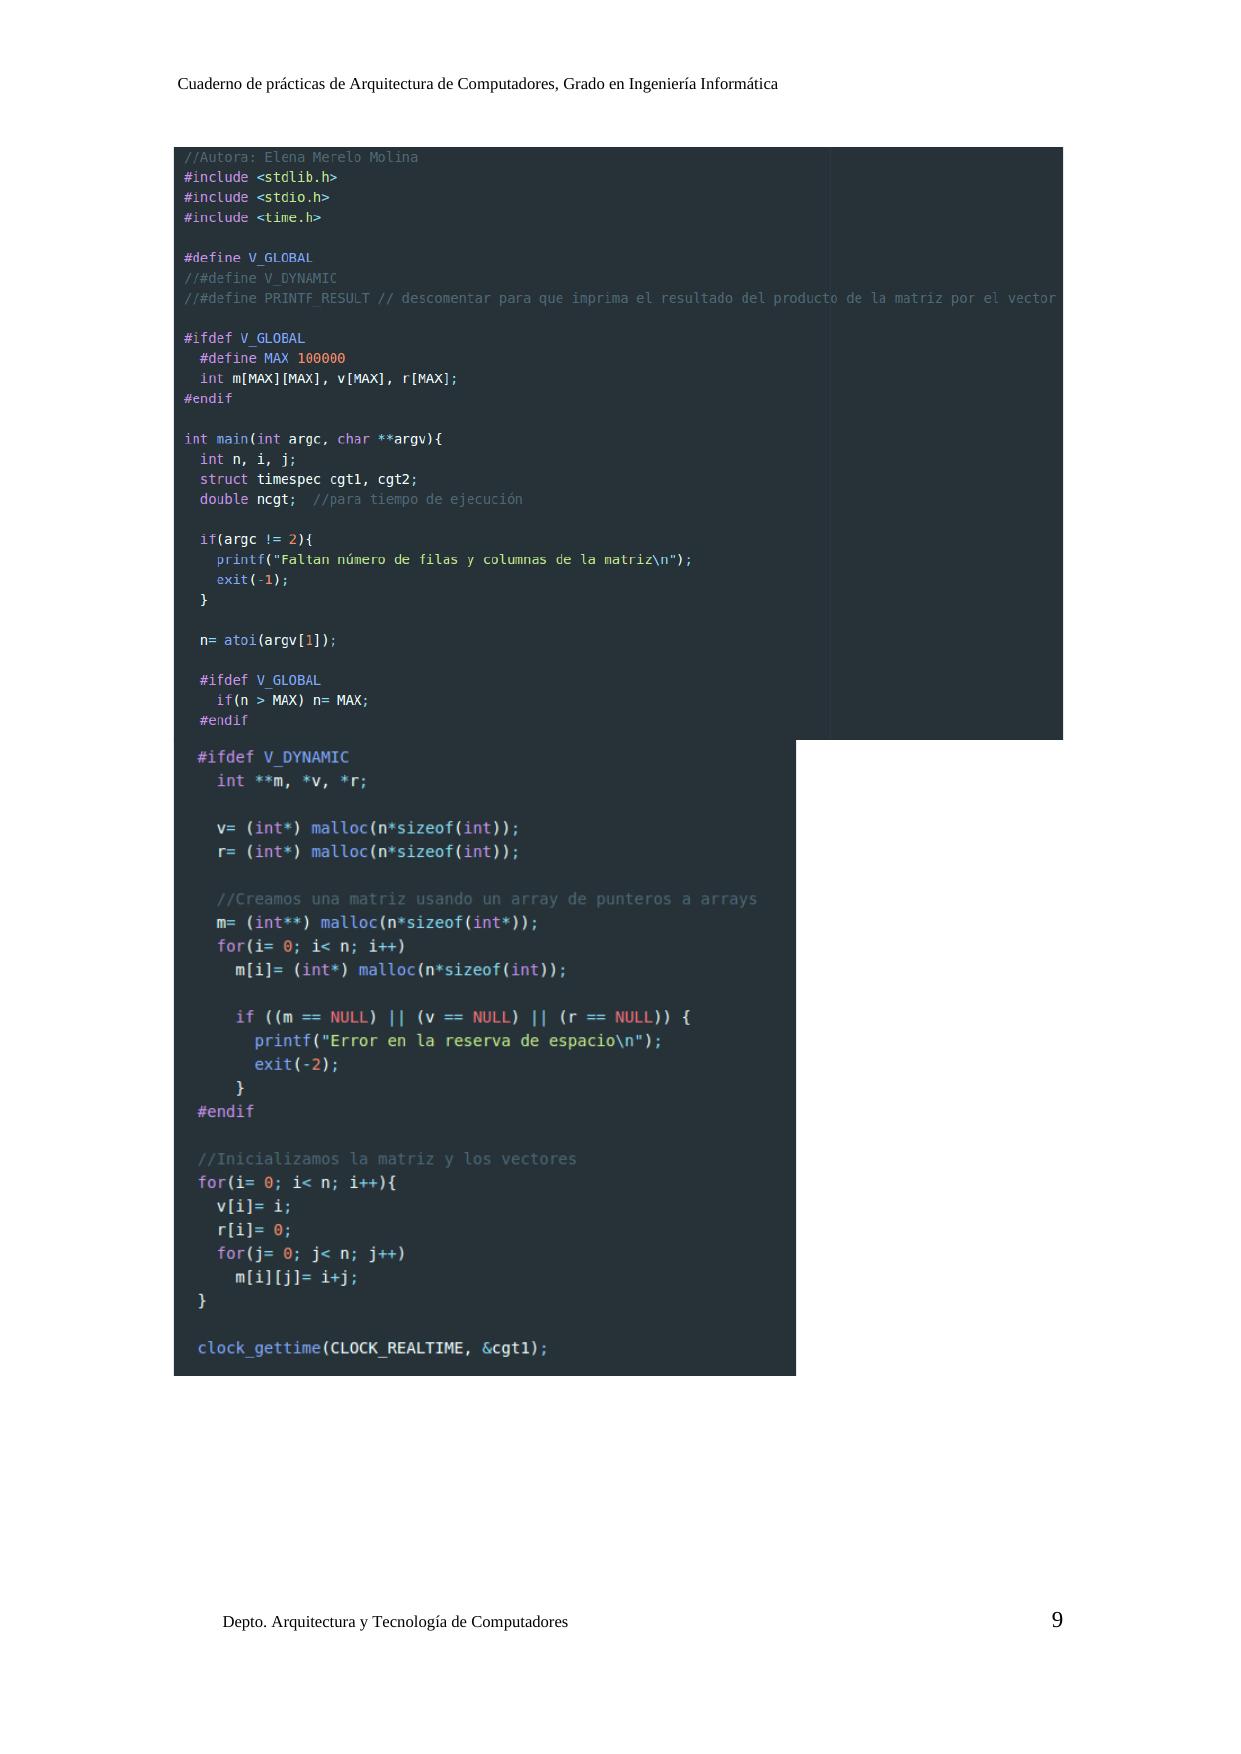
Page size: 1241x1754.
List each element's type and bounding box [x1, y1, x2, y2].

picture [173, 147, 1064, 1376]
